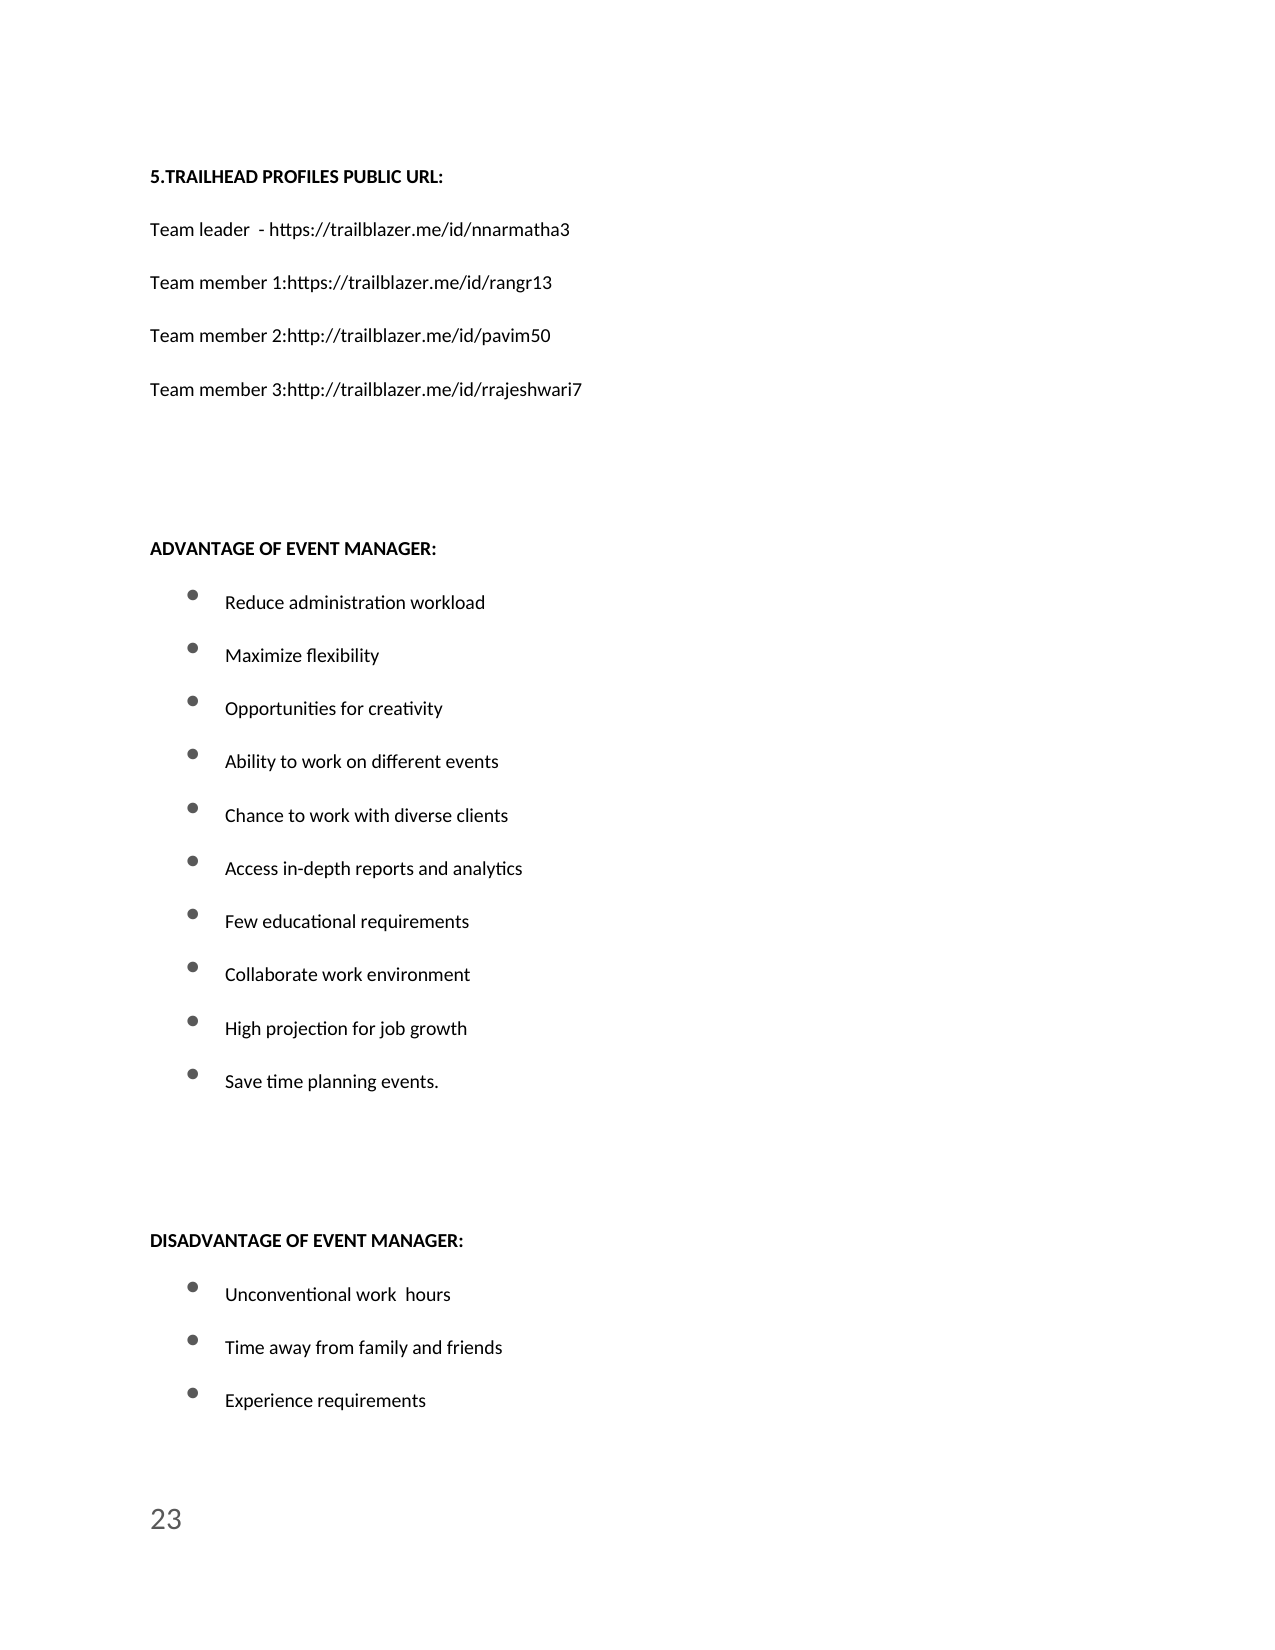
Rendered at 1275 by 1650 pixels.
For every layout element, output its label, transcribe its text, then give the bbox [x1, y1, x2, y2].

list Experience requirements [187, 1374, 1125, 1412]
list Access in-depth reports and analytics [187, 842, 1125, 880]
list Collaborate work environment [187, 948, 1125, 987]
list Maximize flexibility [187, 629, 1125, 667]
list Team member 2:http://trailblazer.me/id/pavim50 [150, 310, 1125, 348]
list Few educational requirements [187, 895, 1125, 933]
list DISADVANTAGE OF EVENT MANAGER: [150, 1214, 1125, 1253]
list Ability to work on different events [187, 736, 1125, 774]
list Save time planning events. [187, 1055, 1125, 1093]
list Team member 1:https://trailblazer.me/id/rangr13 [150, 256, 1125, 294]
list ADVANTAGE OF EVENT MANAGER: [150, 523, 1125, 561]
list Chance to work with diverse clients [187, 789, 1125, 827]
list Team member 3:http://trailblazer.me/id/rrajeshwari7 [150, 363, 1125, 401]
list Time away from family and friends [187, 1321, 1125, 1359]
list Unconventional work hours [187, 1268, 1125, 1306]
list Reduce administration workload [187, 576, 1125, 614]
list Team leader - https://trailblazer.me/id/nnarmatha3 [150, 203, 1125, 241]
list 5.TRAILHEAD PROFILES PUBLIC URL: [150, 150, 1125, 188]
list Opportunities for creativity [187, 682, 1125, 720]
list High projection for job growth [187, 1002, 1125, 1040]
